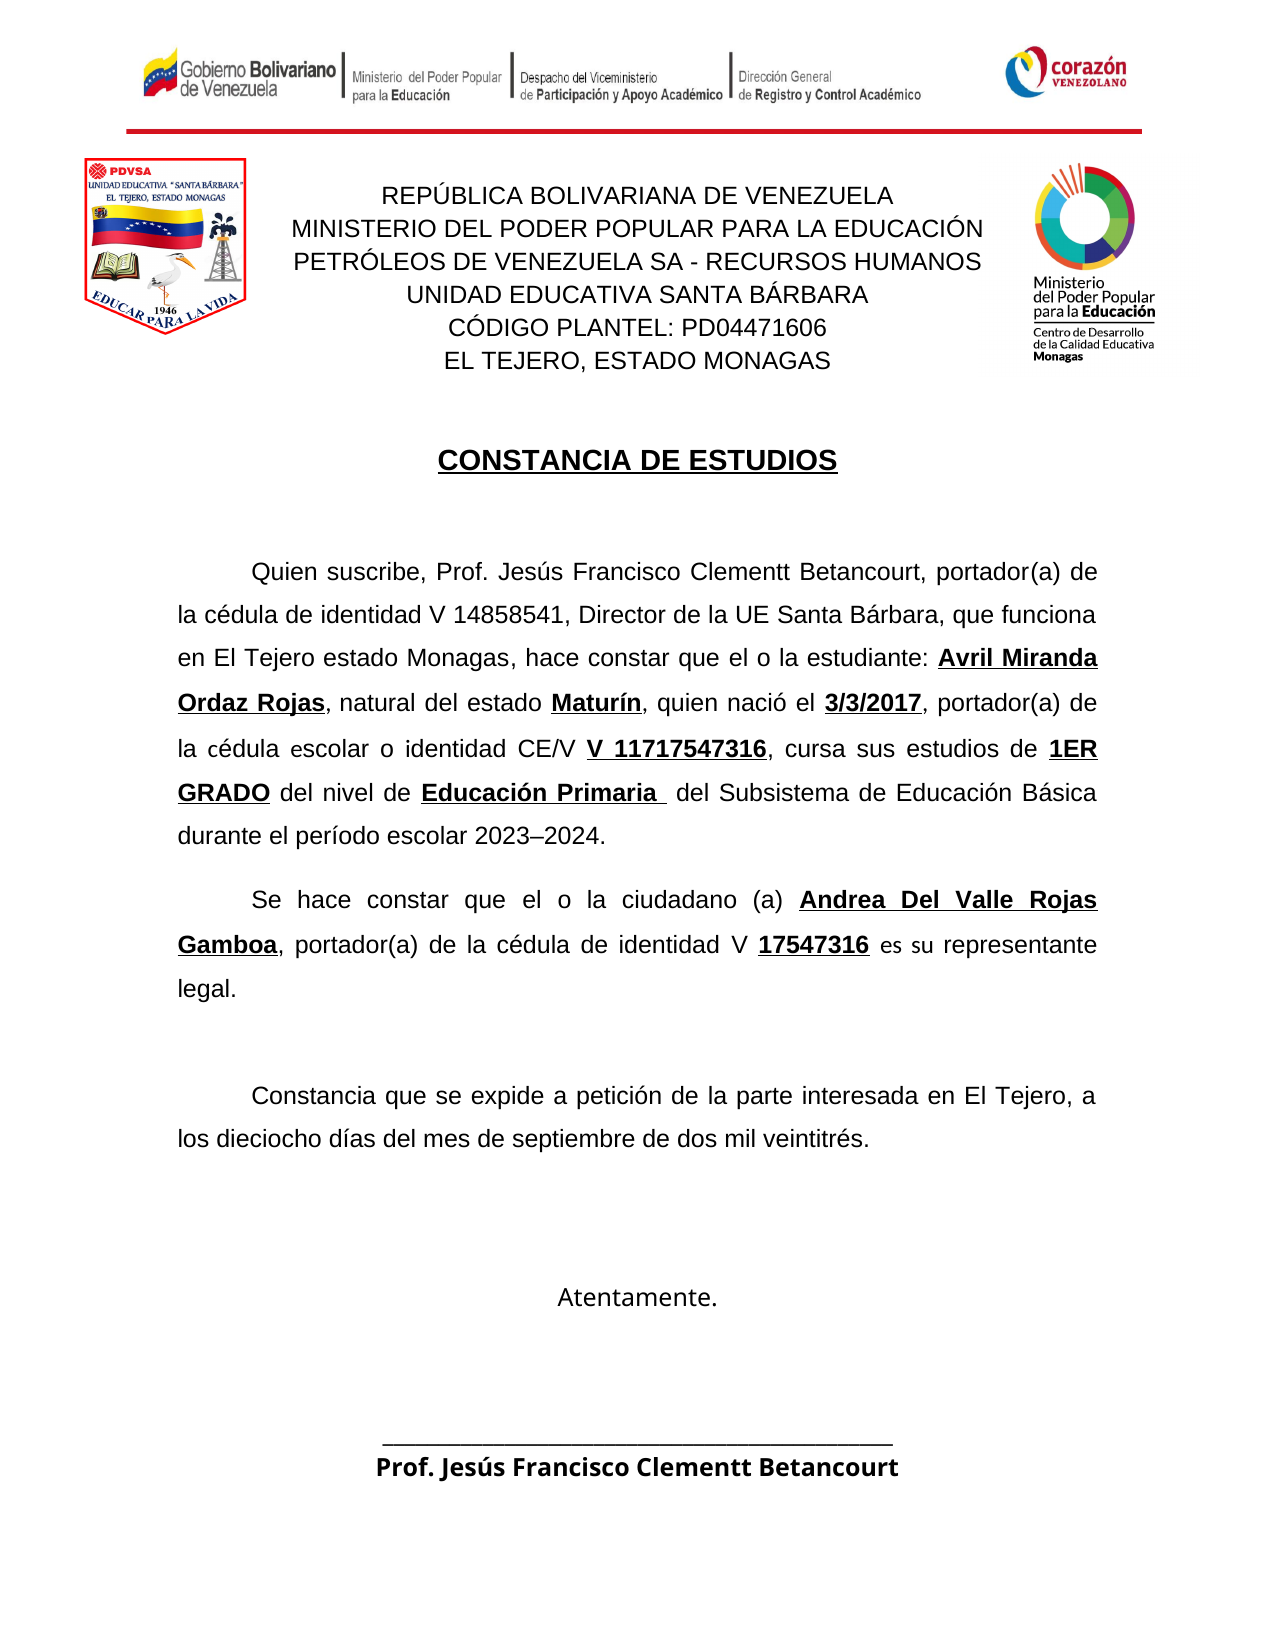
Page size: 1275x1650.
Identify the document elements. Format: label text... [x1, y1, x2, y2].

text ______________________________________________ [177, 1416, 1098, 1450]
text Prof. Jesús Francisco Clementt Betancourt [177, 1450, 1098, 1484]
subtitle REPÚBLICA BOLIVARIANA DE VENEZUELA [252, 181, 978, 209]
text CÓDIGO PLANTEL: PD04471606 [177, 313, 978, 341]
subtitle PETRÓLEOS DE VENEZUELA SA - RECURSOS HUMANOS [252, 247, 978, 275]
text Quien suscribe, Prof. Jesús Francisco Clementt Betancourt, portador(a) de la cédula de identidad V 14858541, Director de la UE Santa Bárbara, que funciona en El Tejero estado Monagas, hace constar que el o la estudiante: Avril Miranda Ordaz Rojas, natural del estado Maturín, quien nació el 3/3/2017, portador(a) de la cédula escolar o identidad CE/V V 11717547316, cursa sus estudios de 1ER GRADO del nivel de Educación Primaria del Subsistema de Educación Básica durante el período escolar 2023–2024. [177, 557, 1098, 849]
picture [79, 158, 252, 335]
picture [978, 153, 1200, 377]
text EL TEJERO, ESTADO MONAGAS [177, 346, 978, 374]
subtitle CONSTANCIA DE ESTUDIOS [177, 443, 1098, 476]
text Atentamente. [177, 1279, 1098, 1313]
picture [126, 11, 1142, 134]
text Constancia que se expide a petición de la parte interesada en El Tejero, a los dieciocho días del mes de septiembre de dos mil veintitrés. [177, 1081, 1098, 1153]
subtitle MINISTERIO DEL PODER POPULAR PARA LA EDUCACIÓN [252, 214, 978, 242]
text Se hace constar que el o la ciudadano (a) Andrea Del Valle Rojas Gamboa, portador(a) de la cédula de identidad V 17547316 es su representante legal. [177, 885, 1098, 1002]
text UNIDAD EDUCATIVA SANTA BÁRBARA [252, 280, 978, 308]
